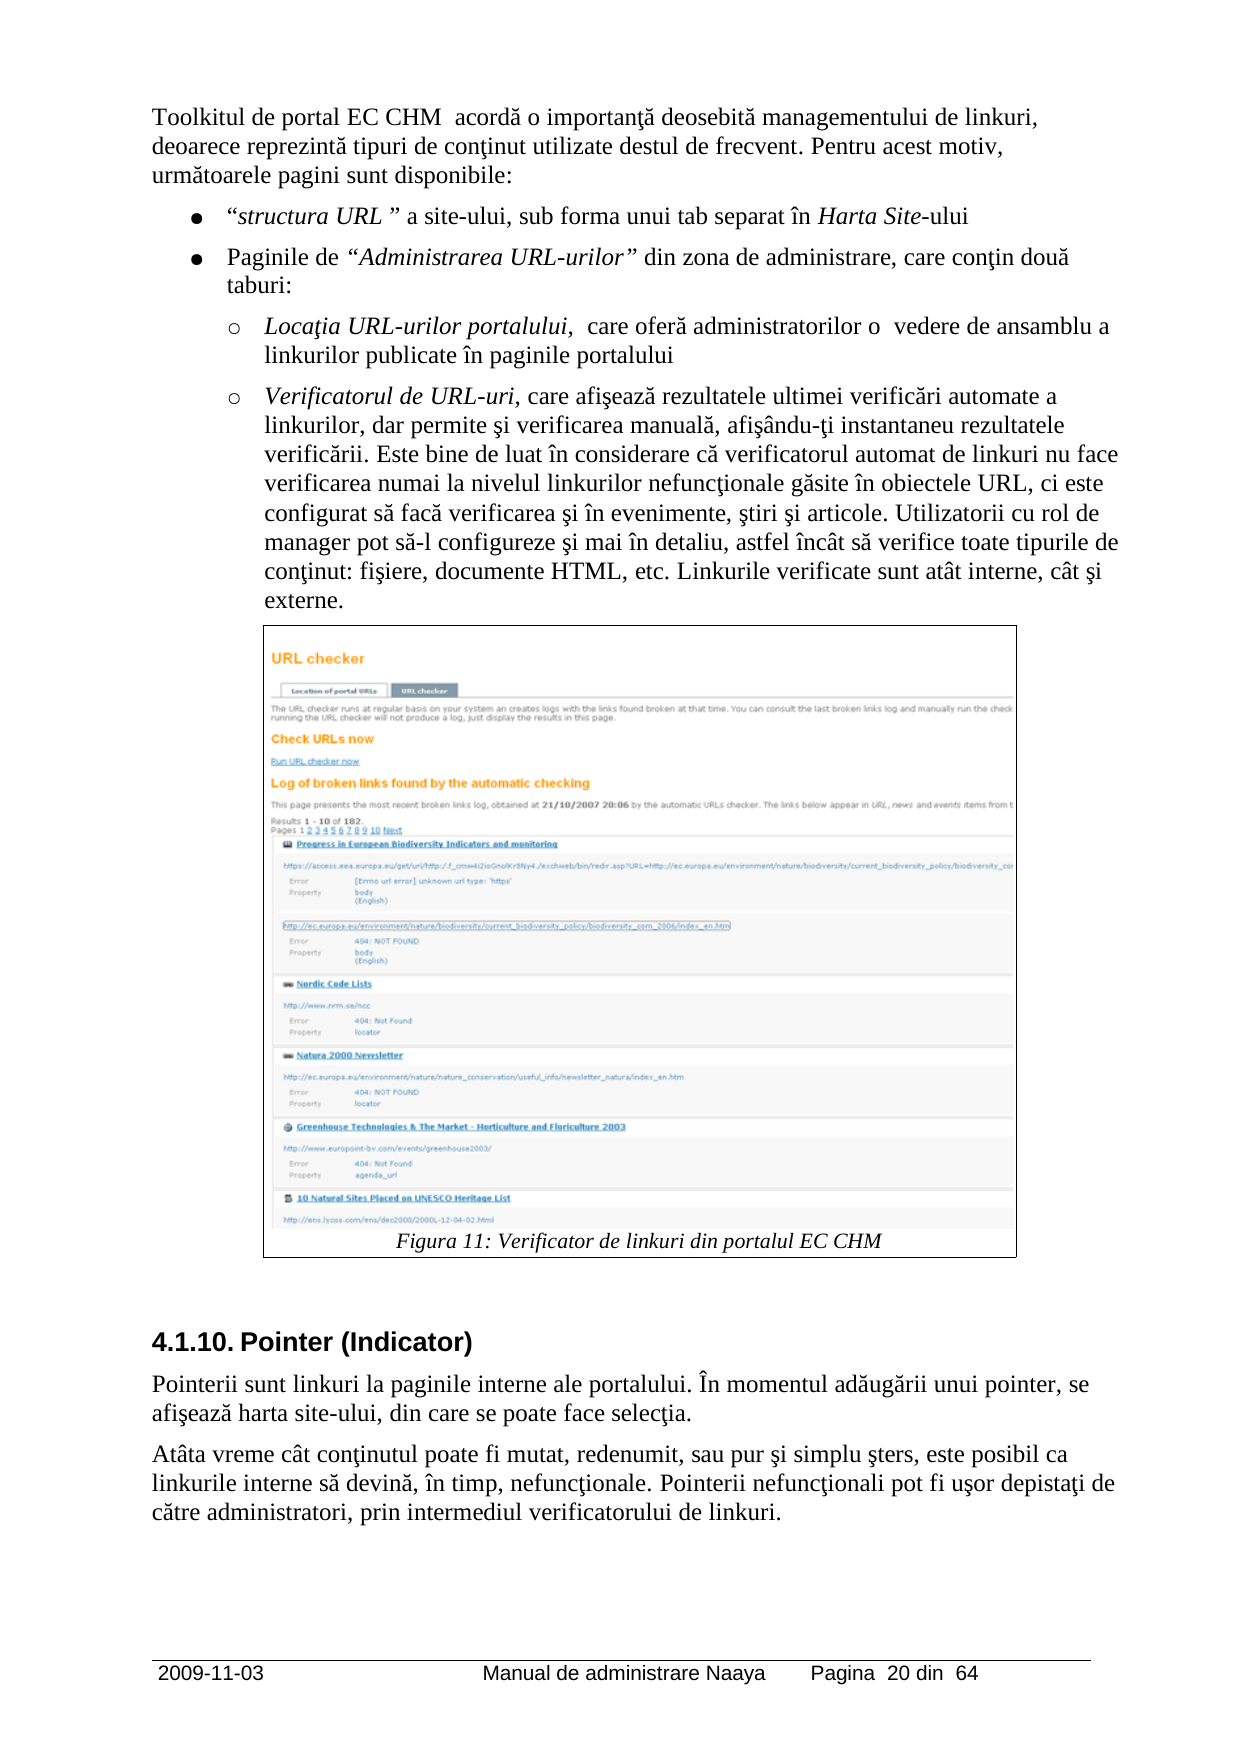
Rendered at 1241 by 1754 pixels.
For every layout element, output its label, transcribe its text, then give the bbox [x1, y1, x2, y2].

list Locaţia URL-urilor portalului, care oferă administratorilor o vedere de ansamblu a linkurilor publicate în paginile portalului [227, 311, 1128, 369]
subtitle Pointer (Indicator) [152, 1326, 1128, 1357]
text Atâta vreme cât conţinutul poate fi mutat, redenumit, sau pur şi simplu şters, este posibil ca linkurile interne să devină, în timp, nefuncţionale. Pointerii nefuncţionali pot fi uşor depistaţi de către administratori, prin intermediul verificatorului de linkuri. [152, 1439, 1128, 1526]
list Figura 11: Verificator de linkuri din portalul EC CHM [266, 1229, 1013, 1254]
list Paginile de “Administrarea URL-urilor” din zona de administrare, care conţin două taburi: [189, 241, 1128, 299]
list Verificatorul de URL-uri, care afişează rezultatele ultimei verificări automate a linkurilor, dar permite şi verificarea manuală, afişându-ţi instantaneu rezultatele verificării. Este bine de luat în considerare că verificatorul automat de linkuri nu face verificarea numai la nivelul linkurilor nefuncţionale găsite în obiectele URL, ci este configurat să facă verificarea şi în evenimente, ştiri şi articole. Utilizatorii cu rol de manager pot să-l configureze şi mai în detaliu, astfel încât să verifice toate tipurile de conţinut: fişiere, documente HTML, etc. Linkurile verificate sunt atât interne, cât şi externe. [227, 381, 1128, 614]
text Pointerii sunt linkuri la paginile interne ale portalului. În momentul adăugării unui pointer, se afişează harta site-ului, din care se poate face selecţia. [152, 1369, 1128, 1427]
text Toolkitul de portal EC CHM acordă o importanţă deosebită managementului de linkuri, deoarece reprezintă tipuri de conţinut utilizate destul de frecvent. Pentru acest motiv, următoarele pagini sunt disponibile: [152, 102, 1128, 189]
list “structura URL ” a site-ului, sub forma unui tab separat în Harta Site-ului [189, 201, 1128, 229]
